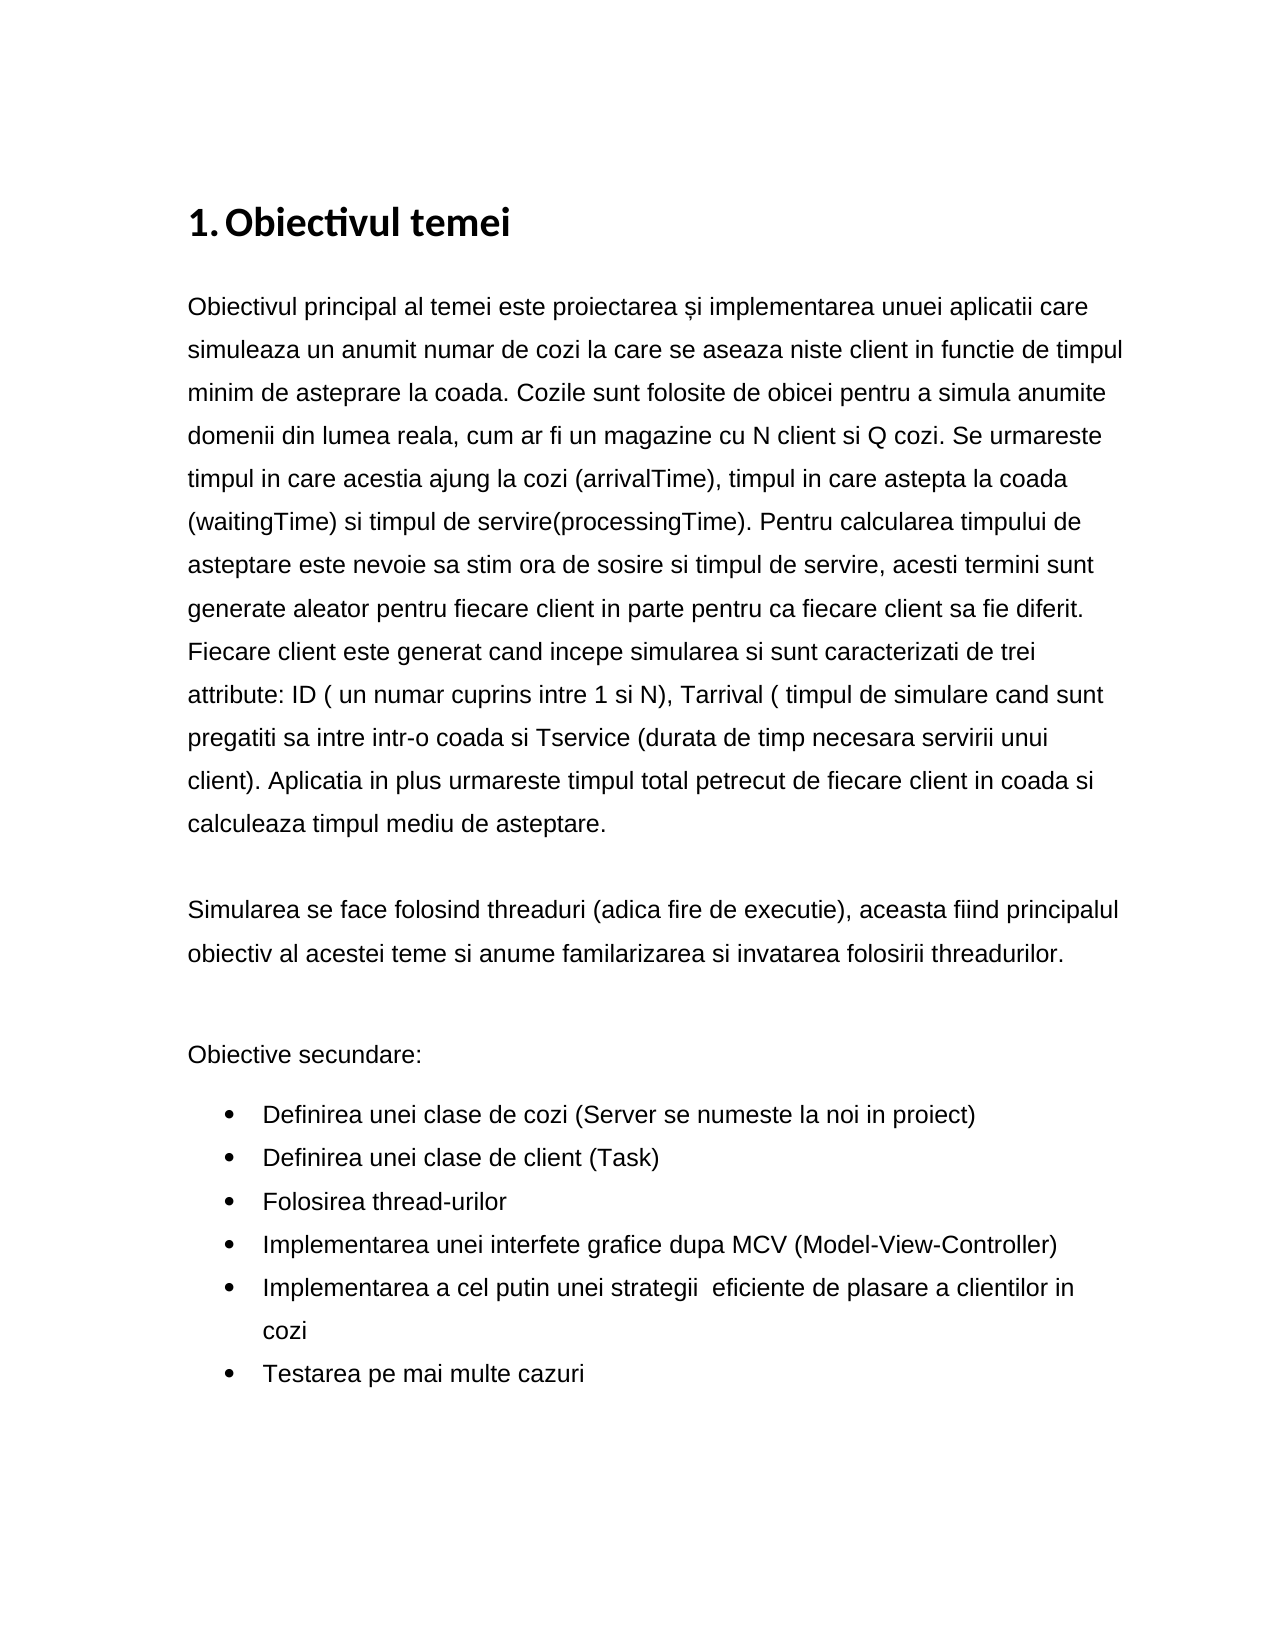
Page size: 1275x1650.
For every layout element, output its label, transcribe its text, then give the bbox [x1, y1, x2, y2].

list Implementarea unei interfete grafice dupa MCV (Model-View-Controller) [225, 1230, 1125, 1259]
list Folosirea thread-urilor [225, 1187, 1125, 1215]
list Testarea pe mai multe cazuri [225, 1359, 1125, 1388]
list Implementarea a cel putin unei strategii eficiente de plasare a clientilor in cozi [225, 1273, 1125, 1345]
list Definirea unei clase de client (Task) [225, 1143, 1125, 1172]
text Obiective secundare: [187, 1040, 1125, 1069]
list Obiectivul principal al temei este proiectarea și implementarea unuei aplicatii care simuleaza un anumit numar de cozi la care se aseaza niste client in functie de timpul minim de asteprare la coada. Cozile sunt folosite de obicei pentru a simula anumite domenii din lumea reala, cum ar fi un magazine cu N client si Q cozi. Se urmareste timpul in care acestia ajung la cozi (arrivalTime), timpul in care astepta la coada (waitingTime) si timpul de servire(processingTime). Pentru calcularea timpului de asteptare este nevoie sa stim ora de sosire si timpul de servire, acesti termini sunt generate aleator pentru fiecare client in parte pentru ca fiecare client sa fie diferit. Fiecare client este generat cand incepe simularea si sunt caracterizati de trei attribute: ID ( un numar cuprins intre 1 si N), Tarrival ( timpul de simulare cand sunt pregatiti sa intre intr-o coada si Tservice (durata de timp necesara servirii unui client). Aplicatia in plus urmareste timpul total petrecut de fiecare client in coada si calculeaza timpul mediu de asteptare. [187, 292, 1125, 838]
list Obiectivul temei [187, 196, 1125, 247]
list Simularea se face folosind threaduri (adica fire de executie), aceasta fiind principalul obiectiv al acestei teme si anume familarizarea si invatarea folosirii threadurilor. [187, 895, 1125, 967]
list Definirea unei clase de cozi (Server se numeste la noi in proiect) [225, 1100, 1125, 1129]
